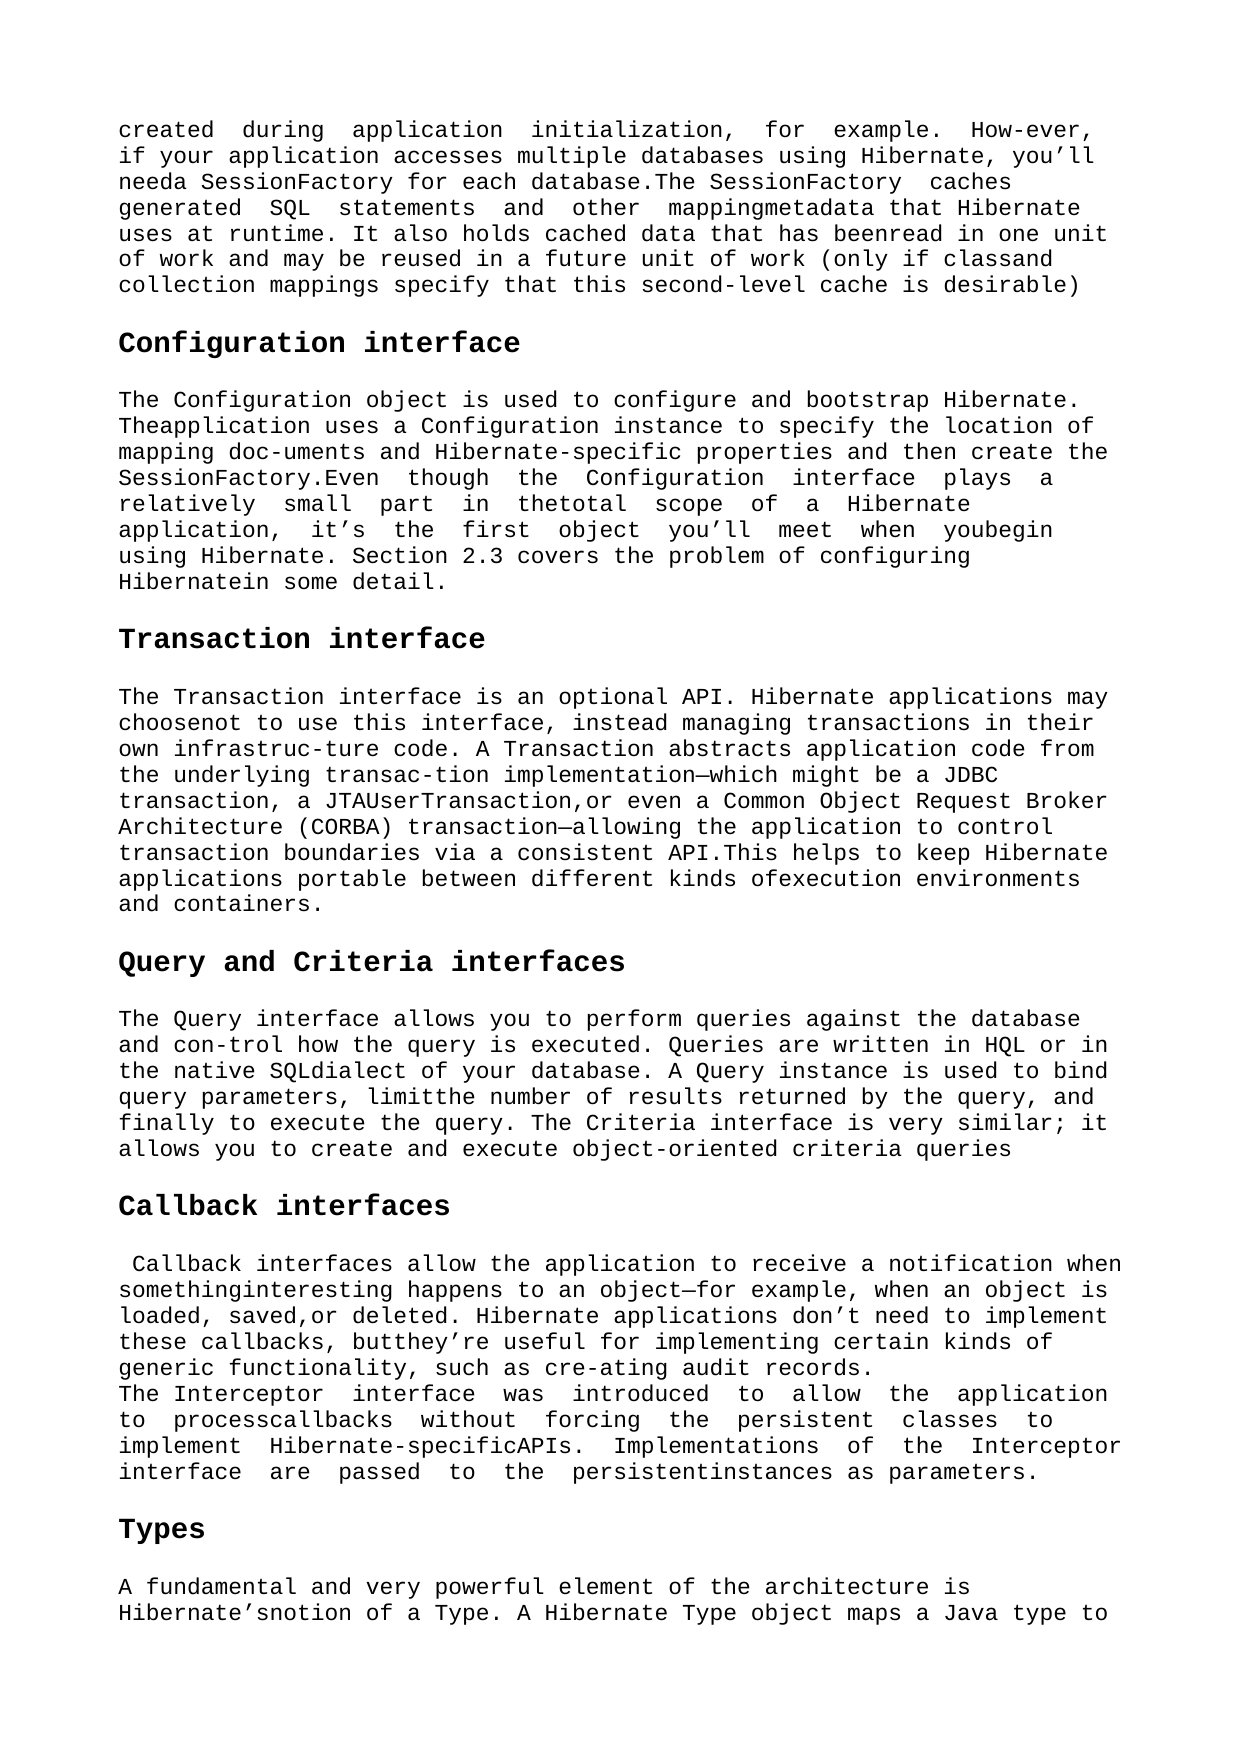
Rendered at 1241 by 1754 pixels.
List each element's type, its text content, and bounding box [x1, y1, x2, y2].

text The Configuration object is used to configure and bootstrap Hibernate. Theapplication uses a Configuration instance to specify the location of mapping doc-uments and Hibernate-specific properties and then create the SessionFactory.Even though the Configuration interface plays a relatively small part in thetotal scope of a Hibernate application, it’s the first object you’ll meet when youbegin using Hibernate. Section 2.3 covers the problem of configuring Hibernatein some detail. [118, 389, 1122, 596]
text Configuration interface [118, 328, 1122, 361]
text A fundamental and very powerful element of the architecture is Hibernate’snotion of a Type. A Hibernate Type object maps a Java type to [118, 1575, 1122, 1627]
text created during application initialization, for example. How-ever, if your application accesses multiple databases using Hibernate, you’ll needa SessionFactory for each database.The SessionFactory caches generated SQL statements and other mappingmetadata that Hibernate uses at runtime. It also holds cached data that has beenread in one unit of work and may be reused in a future unit of work (only if classand collection mappings specify that this second-level cache is desirable) [118, 118, 1122, 300]
text Callback interfaces allow the application to receive a notification when somethinginteresting happens to an object—for example, when an object is loaded, saved,or deleted. Hibernate applications don’t need to implement these callbacks, butthey’re useful for implementing certain kinds of generic functionality, such as cre-ating audit records. [118, 1252, 1122, 1382]
text Query and Criteria interfaces [118, 947, 1122, 980]
text Transaction interface [118, 624, 1122, 657]
text Types [118, 1514, 1122, 1547]
text The Interceptor interface was introduced to allow the application to processcallbacks without forcing the persistent classes to implement Hibernate-specificAPIs. Implementations of the Interceptor interface are passed to the persistentinstances as parameters. [118, 1382, 1122, 1486]
text The Query interface allows you to perform queries against the database and con-trol how the query is executed. Queries are written in HQL or in the native SQLdialect of your database. A Query instance is used to bind query parameters, limitthe number of results returned by the query, and finally to execute the query. The Criteria interface is very similar; it allows you to create and execute object-oriented criteria queries [118, 1008, 1122, 1163]
text The Transaction interface is an optional API. Hibernate applications may choosenot to use this interface, instead managing transactions in their own infrastruc-ture code. A Transaction abstracts application code from the underlying transac-tion implementation—which might be a JDBC transaction, a JTAUserTransaction,or even a Common Object Request Broker Architecture (CORBA) transaction—allowing the application to control transaction boundaries via a consistent API.This helps to keep Hibernate applications portable between different kinds ofexecution environments and containers. [118, 685, 1122, 919]
text Callback interfaces [118, 1191, 1122, 1224]
